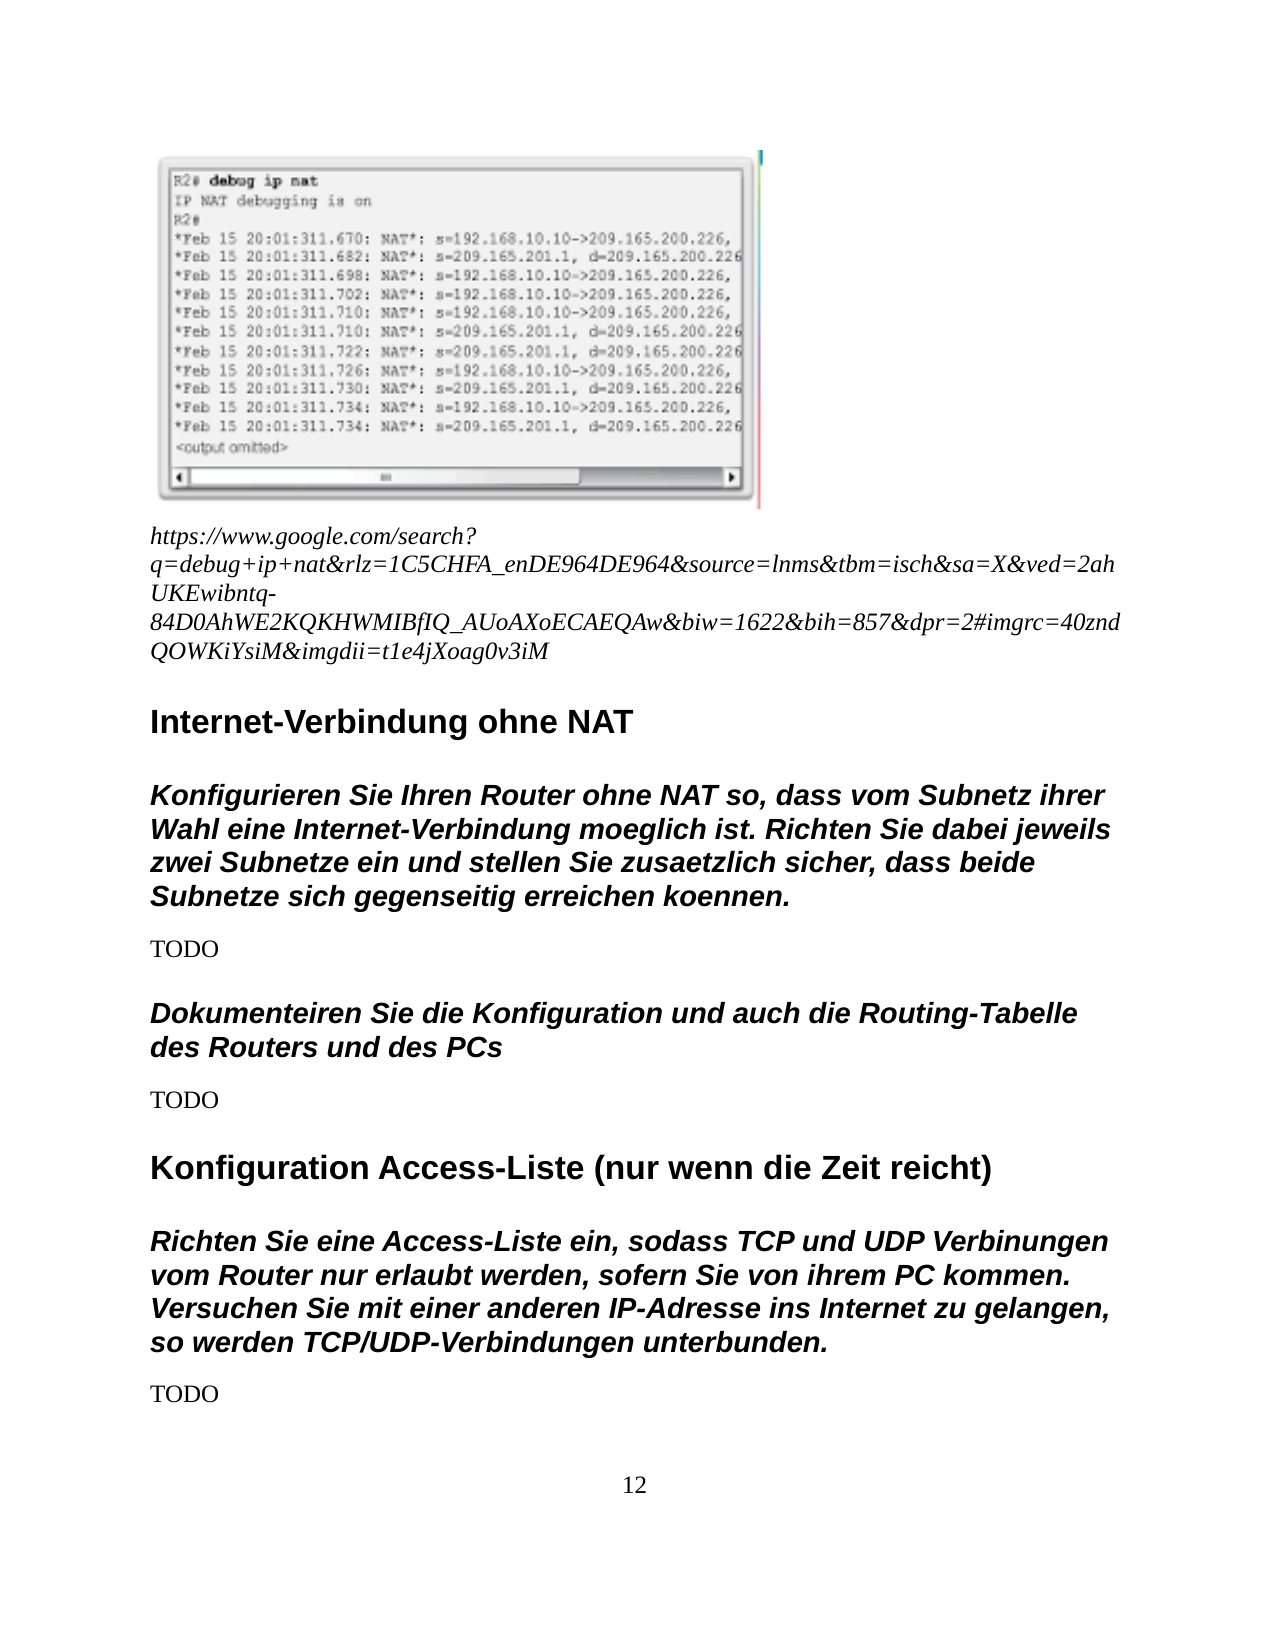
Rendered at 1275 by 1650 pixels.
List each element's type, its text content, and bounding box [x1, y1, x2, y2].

text TODO [150, 934, 1125, 963]
subtitle Dokumenteiren Sie die Konfiguration und auch die Routing-Tabelle des Routers und des PCs [150, 997, 1125, 1064]
subtitle Internet-Verbindung ohne NAT [150, 702, 1125, 741]
subtitle Konfigurieren Sie Ihren Router ohne NAT so, dass vom Subnetz ihrer Wahl eine Internet-Verbindung moeglich ist. Richten Sie dabei jeweils zwei Subnetze ein und stellen Sie zusaetzlich sicher, dass beide Subnetze sich gegenseitig erreichen koennen. [150, 778, 1125, 912]
text https://www.google.com/search?q=debug+ip+nat&rlz=1C5CHFA_enDE964DE964&source=lnms&tbm=isch&sa=X&ved=2ahUKEwibntq-84D0AhWE2KQKHWMIBfIQ_AUoAXoECAEQAw&biw=1622&bih=857&dpr=2#imgrc=40zndQOWKiYsiM&imgdii=t1e4jXoag0v3iM [150, 521, 1125, 664]
subtitle Konfiguration Access-Liste (nur wenn die Zeit reicht) [150, 1148, 1125, 1186]
text TODO [150, 1379, 1125, 1408]
text TODO [150, 1085, 1125, 1114]
subtitle Richten Sie eine Access-Liste ein, sodass TCP und UDP Verbinungen vom Router nur erlaubt werden, sofern Sie von ihrem PC kommen. Versuchen Sie mit einer anderen IP-Adresse ins Internet zu gelangen, so werden TCP/UDP-Verbindungen unterbunden. [150, 1224, 1125, 1358]
picture [150, 150, 763, 509]
